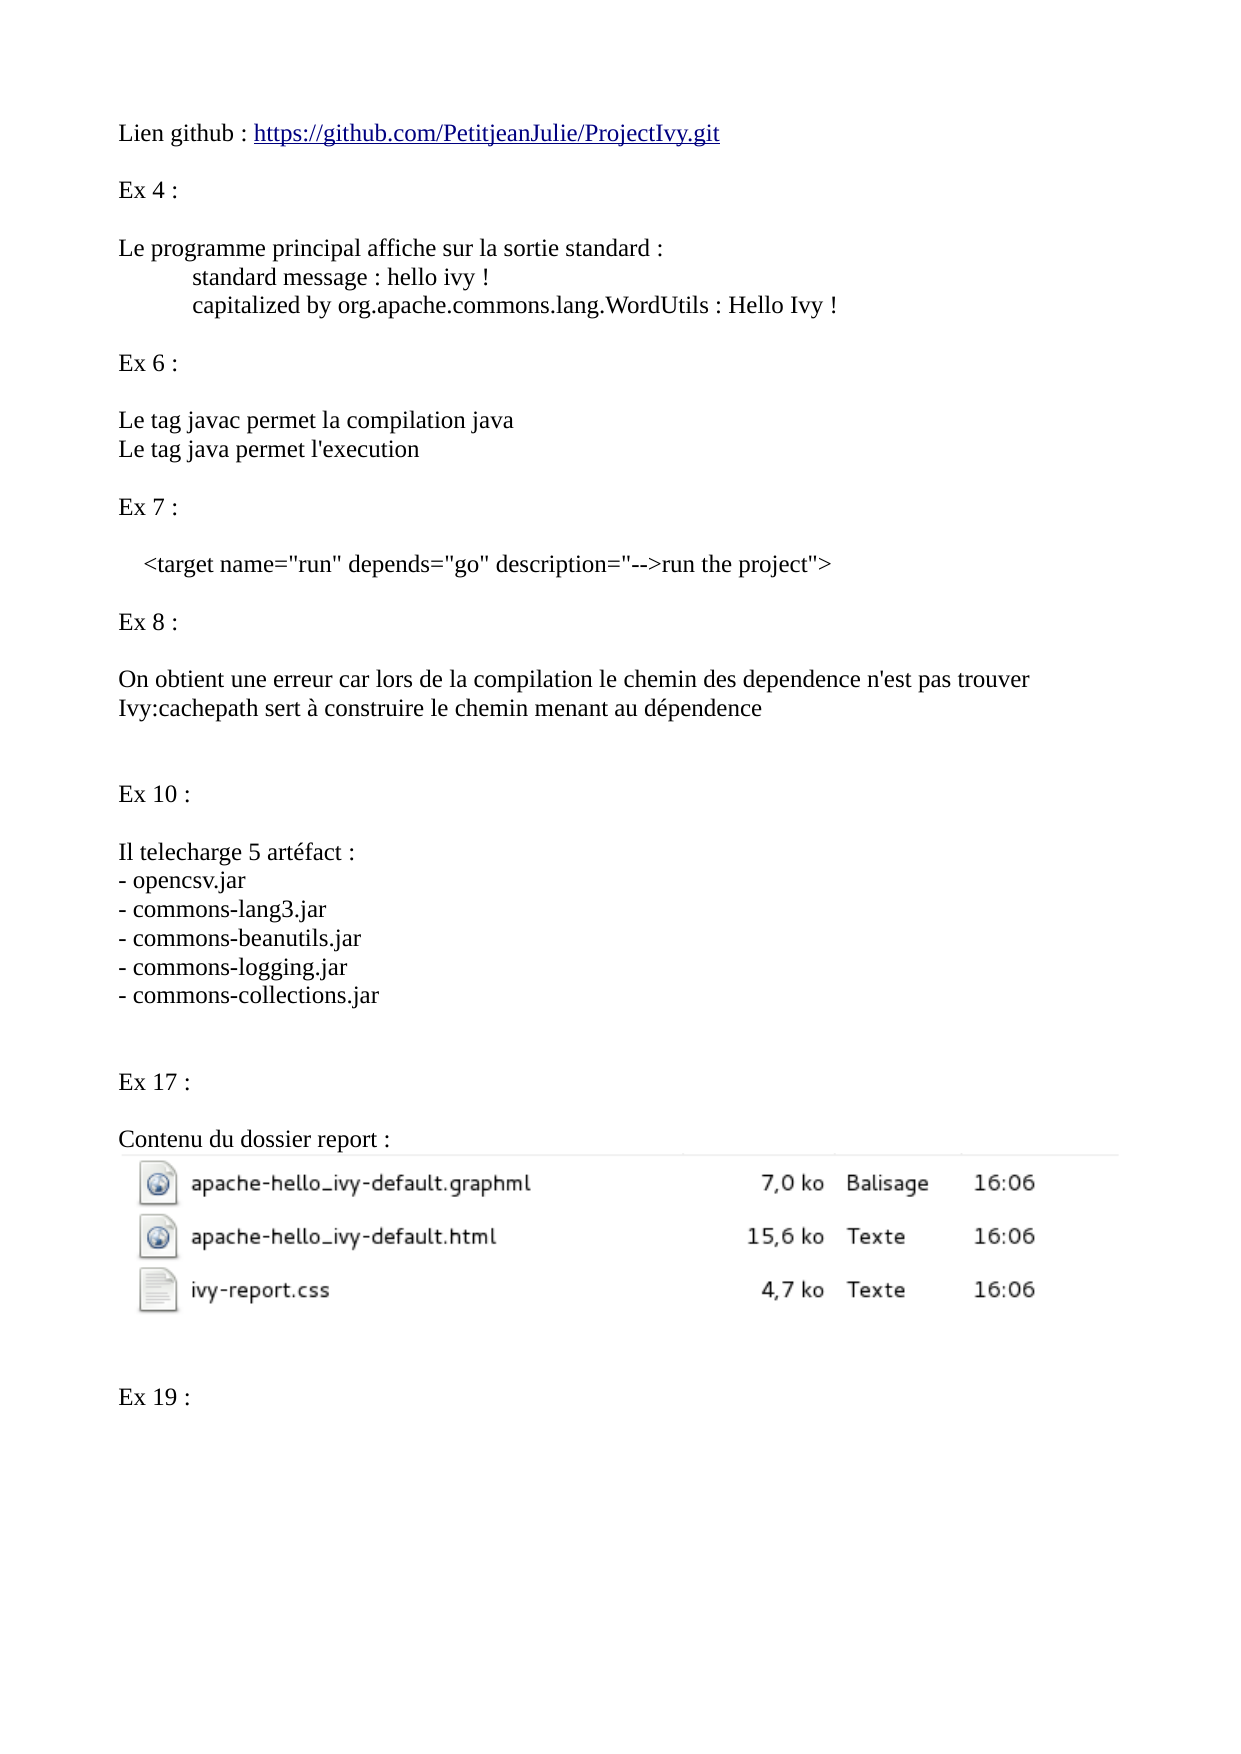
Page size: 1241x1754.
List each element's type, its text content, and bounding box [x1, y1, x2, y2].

text capitalized by org.apache.commons.lang.WordUtils : Hello Ivy ! [118, 291, 1122, 319]
text - opencsv.jar [118, 866, 1122, 894]
text Lien github : https://github.com/PetitjeanJulie/ProjectIvy.git [118, 118, 1122, 147]
text Ex 7 : [118, 492, 1122, 521]
text - commons-lang3.jar [118, 894, 1122, 923]
text On obtient une erreur car lors de la compilation le chemin des dependence n'est pas trouver [118, 664, 1122, 693]
text Ex 6 : [118, 348, 1122, 377]
text Le programme principal affiche sur la sortie standard : [118, 233, 1122, 262]
text Ex 10 : [118, 779, 1122, 808]
text Ivy:cachepath sert à construire le chemin menant au dépendence [118, 693, 1122, 722]
text - commons-collections.jar [118, 981, 1122, 1009]
text Le tag javac permet la compilation java [118, 406, 1122, 434]
text Contenu du dossier report : [118, 1124, 1122, 1153]
text Il telecharge 5 artéfact : [118, 837, 1122, 866]
text - commons-logging.jar [118, 952, 1122, 981]
text Ex 19 : [118, 1382, 1122, 1411]
text standard message : hello ivy ! [118, 262, 1122, 291]
text - commons-beanutils.jar [118, 923, 1122, 952]
text Ex 8 : [118, 607, 1122, 636]
text Ex 17 : [118, 1067, 1122, 1096]
picture [121, 1153, 1119, 1354]
text <target name="run" depends="go" description="-->run the project"> [118, 549, 1122, 578]
text Ex 4 : [118, 176, 1122, 204]
text Le tag java permet l'execution [118, 434, 1122, 463]
